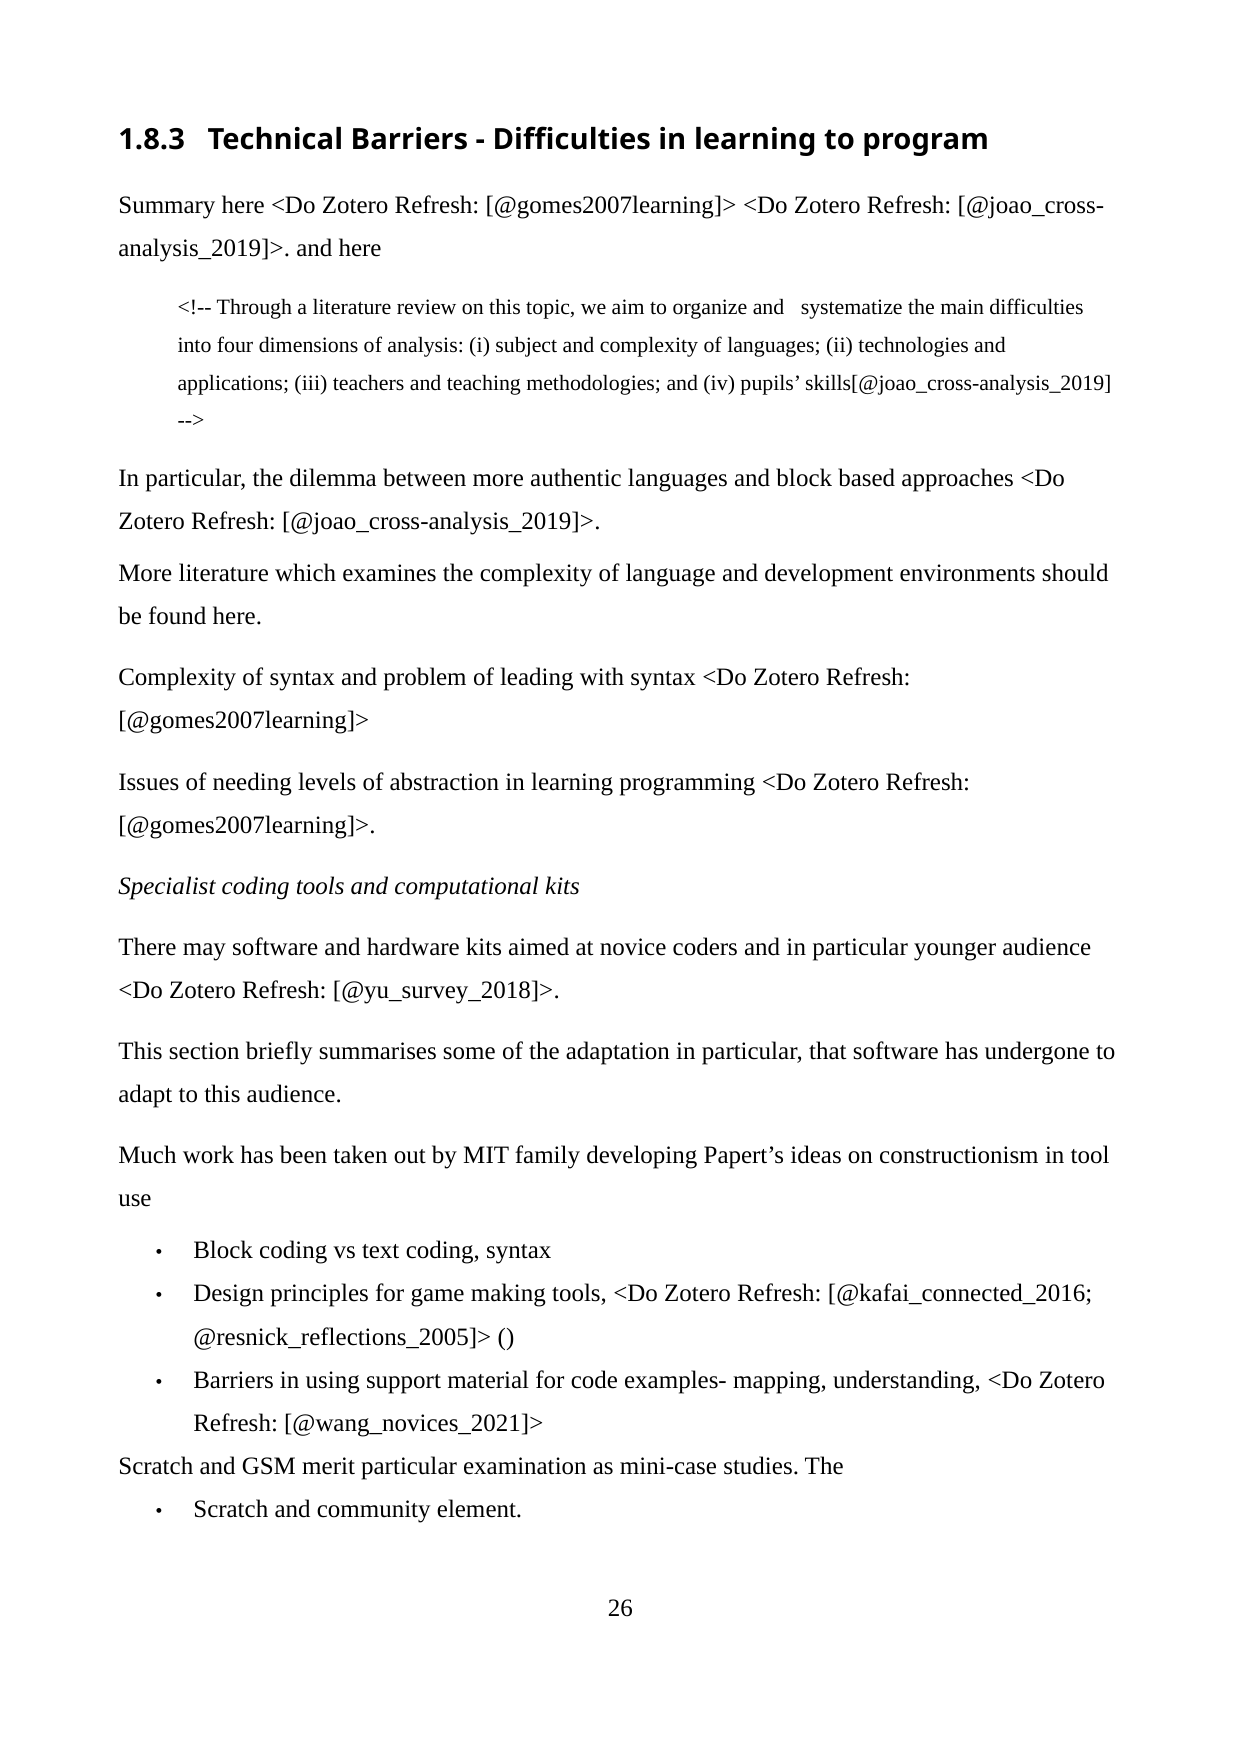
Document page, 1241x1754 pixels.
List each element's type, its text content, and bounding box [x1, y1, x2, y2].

list Block coding vs text coding, syntax [156, 1235, 1122, 1264]
text Complexity of syntax and problem of leading with syntax <Do Zotero Refresh: [@gomes2007learning]> [118, 662, 1122, 734]
subtitle Technical Barriers - Difficulties in learning to program [118, 118, 1122, 158]
text This section briefly summarises some of the adaptation in particular, that software has undergone to adapt to this audience. [118, 1036, 1122, 1108]
list Barriers in using support material for code examples- mapping, understanding, <Do Zotero Refresh: [@wang_novices_2021]> [156, 1365, 1122, 1437]
text Specialist coding tools and computational kits [118, 871, 1122, 899]
list Scratch and community element. [156, 1494, 1122, 1523]
text Much work has been taken out by MIT family developing Papert’s ideas on constructionism in tool use [118, 1140, 1122, 1212]
text Scratch and GSM merit particular examination as mini-case studies. The [118, 1451, 1122, 1480]
text <!-- Through a literature review on this topic, we aim to organize and systematize the main difficulties into four dimensions of analysis: (i) subject and complexity of languages; (ii) technologies and applications; (iii) teachers and teaching methodologies; and (iv) pupils’ skills[@joao_cross-analysis_2019] --> [177, 294, 1122, 433]
text Issues of needing levels of abstraction in learning programming <Do Zotero Refresh: [@gomes2007learning]>. [118, 767, 1122, 838]
text Summary here <Do Zotero Refresh: [@gomes2007learning]> <Do Zotero Refresh: [@joao_cross-analysis_2019]>. and here [118, 190, 1122, 262]
text There may software and hardware kits aimed at novice coders and in particular younger audience <Do Zotero Refresh: [@yu_survey_2018]>. [118, 932, 1122, 1004]
text More literature which examines the complexity of language and development environments should be found here. [118, 558, 1122, 630]
list Design principles for game making tools, <Do Zotero Refresh: [@kafai_connected_2016; @resnick_reflections_2005]> () [156, 1278, 1122, 1350]
text In particular, the dilemma between more authentic languages and block based approaches <Do Zotero Refresh: [@joao_cross-analysis_2019]>. [118, 463, 1122, 535]
